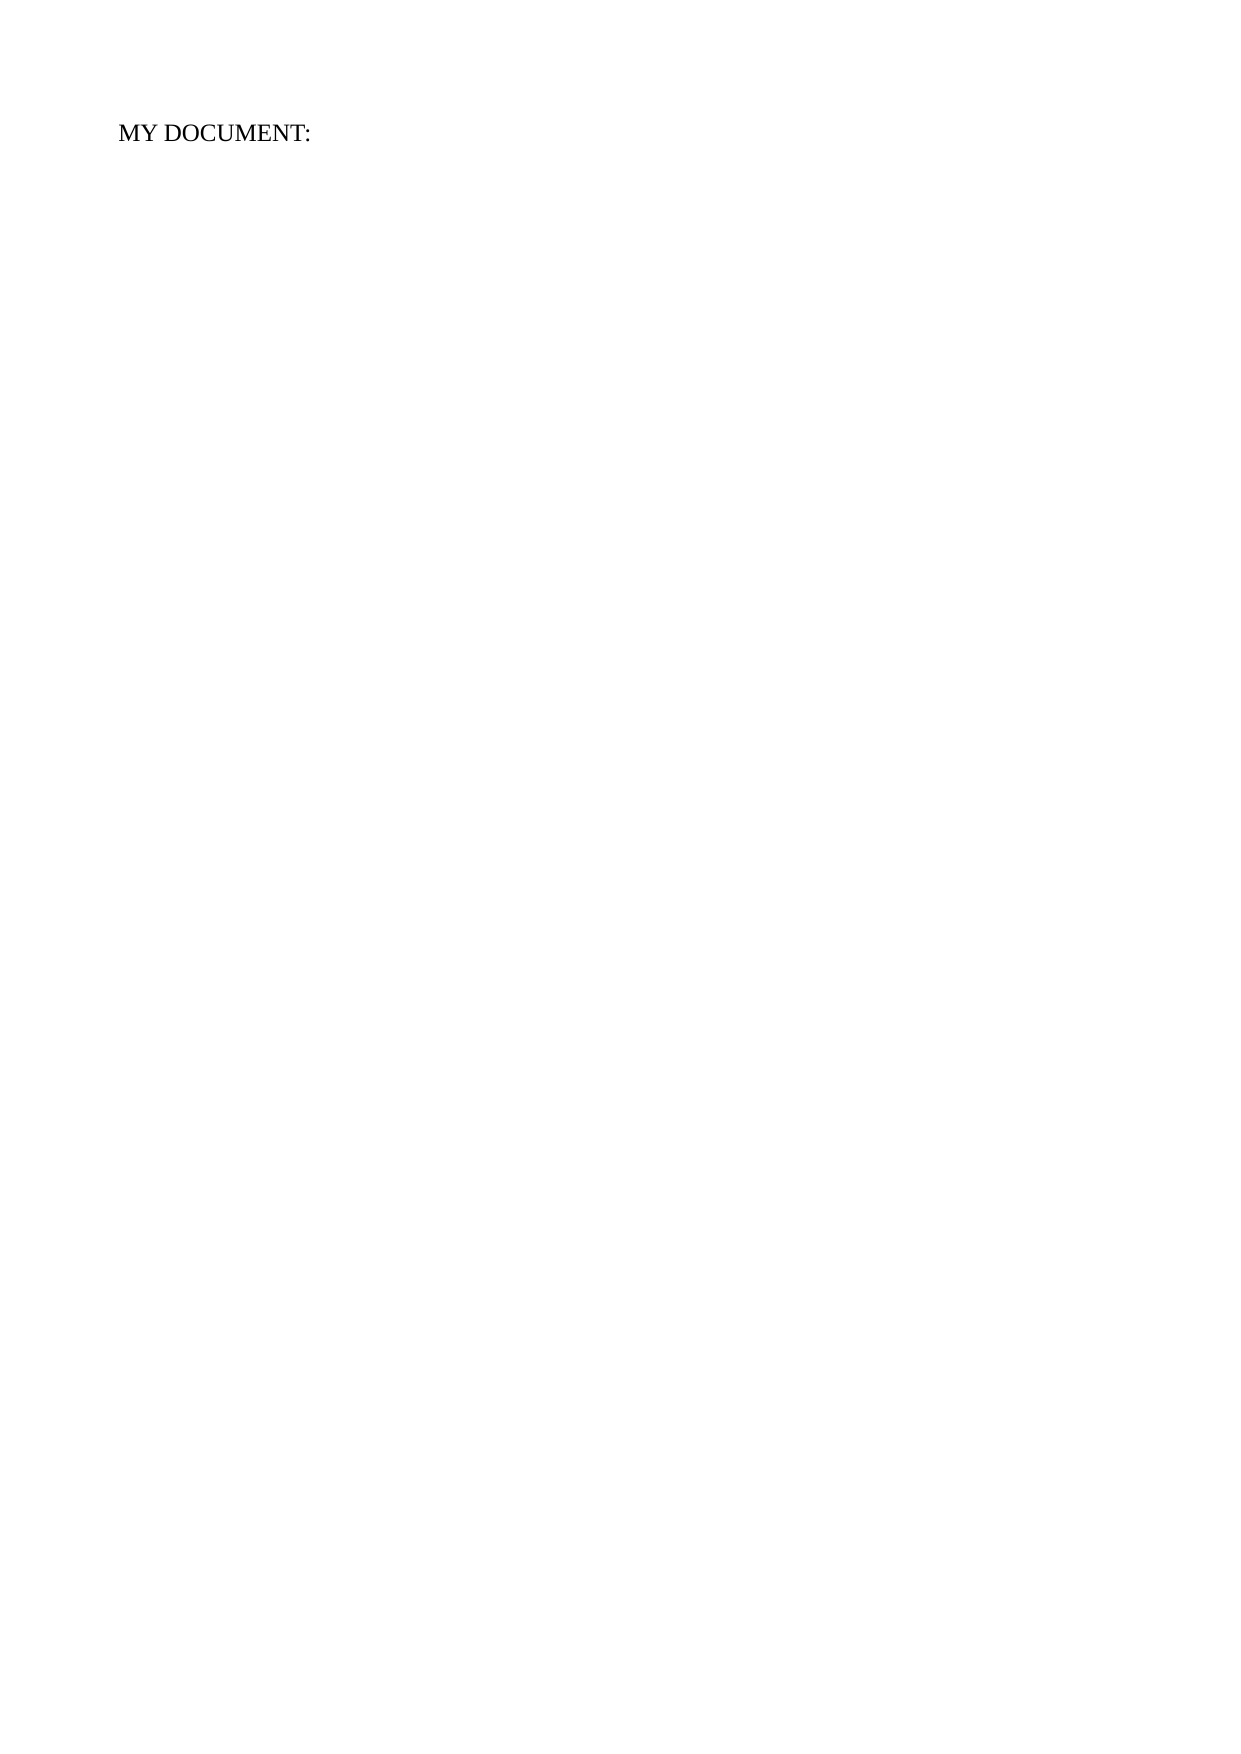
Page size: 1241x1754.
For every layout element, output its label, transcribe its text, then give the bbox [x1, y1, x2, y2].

text MY DOCUMENT: [118, 118, 1122, 147]
